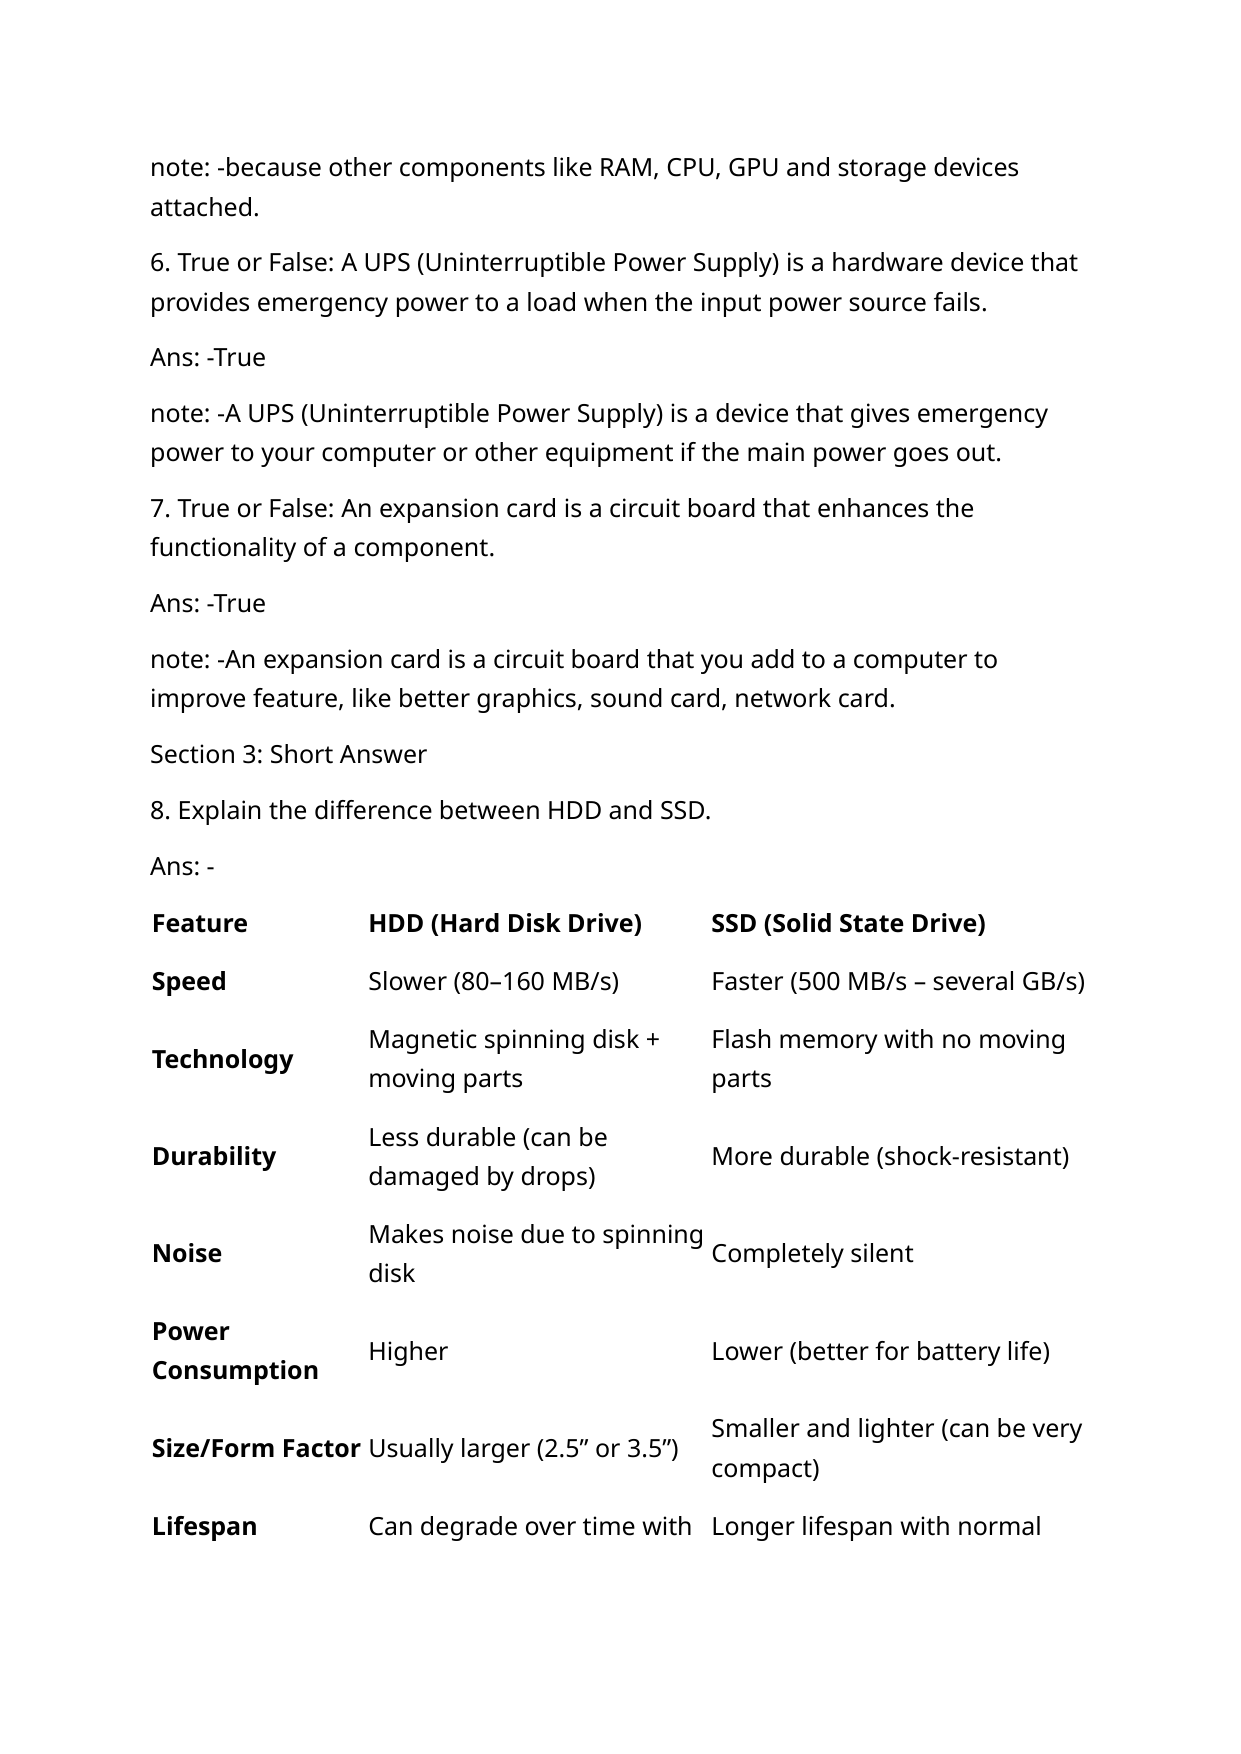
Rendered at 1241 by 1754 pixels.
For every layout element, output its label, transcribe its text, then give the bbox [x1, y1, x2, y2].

table_cell Smaller and lighter (can be very compact) [710, 1410, 1090, 1507]
table_cell Size/Form Factor [150, 1410, 366, 1507]
table_header HDD (Hard Disk Drive) [366, 904, 710, 962]
text note: -An expansion card is a circuit board that you add to a computer to improve feature, like better graphics, sound card, network card. [150, 642, 1090, 715]
table_cell Usually larger (2.5” or 3.5”) [366, 1410, 710, 1507]
table_cell Noise [150, 1215, 366, 1312]
text Ans: - [150, 848, 1090, 882]
table_cell Faster (500 MB/s – several GB/s) [710, 962, 1090, 1020]
table_cell Can degrade over time with [366, 1507, 710, 1565]
table_cell Durability [150, 1118, 366, 1215]
text 8. Explain the difference between HDD and SSD. [150, 792, 1090, 827]
table_header Feature [150, 904, 366, 962]
table_cell Less durable (can be damaged by drops) [366, 1118, 710, 1215]
text 7. True or False: An expansion card is a circuit board that enhances the functionality of a component. [150, 491, 1090, 564]
text Section 3: Short Answer [150, 737, 1090, 771]
table_cell Technology [150, 1020, 366, 1118]
table_header SSD (Solid State Drive) [710, 904, 1090, 962]
table_cell Longer lifespan with normal [710, 1507, 1090, 1565]
table_cell Flash memory with no moving parts [710, 1020, 1090, 1118]
table_cell Magnetic spinning disk + moving parts [366, 1020, 710, 1118]
table_cell Higher [366, 1312, 710, 1409]
text 6. True or False: A UPS (Uninterruptible Power Supply) is a hardware device that provides emergency power to a load when the input power source fails. [150, 245, 1090, 318]
text Ans: -True [150, 340, 1090, 374]
text note: -A UPS (Uninterruptible Power Supply) is a device that gives emergency power to your computer or other equipment if the main power goes out. [150, 396, 1090, 469]
table_cell Makes noise due to spinning disk [366, 1215, 710, 1312]
text Ans: -True [150, 586, 1090, 620]
table_cell More durable (shock-resistant) [710, 1118, 1090, 1215]
table_cell Slower (80–160 MB/s) [366, 962, 710, 1020]
table_cell Lifespan [150, 1507, 366, 1565]
text note: -because other components like RAM, CPU, GPU and storage devices attached. [150, 150, 1090, 223]
table_cell Lower (better for battery life) [710, 1312, 1090, 1409]
table_cell Completely silent [710, 1215, 1090, 1312]
table_cell Speed [150, 962, 366, 1020]
table_cell Power Consumption [150, 1312, 366, 1409]
